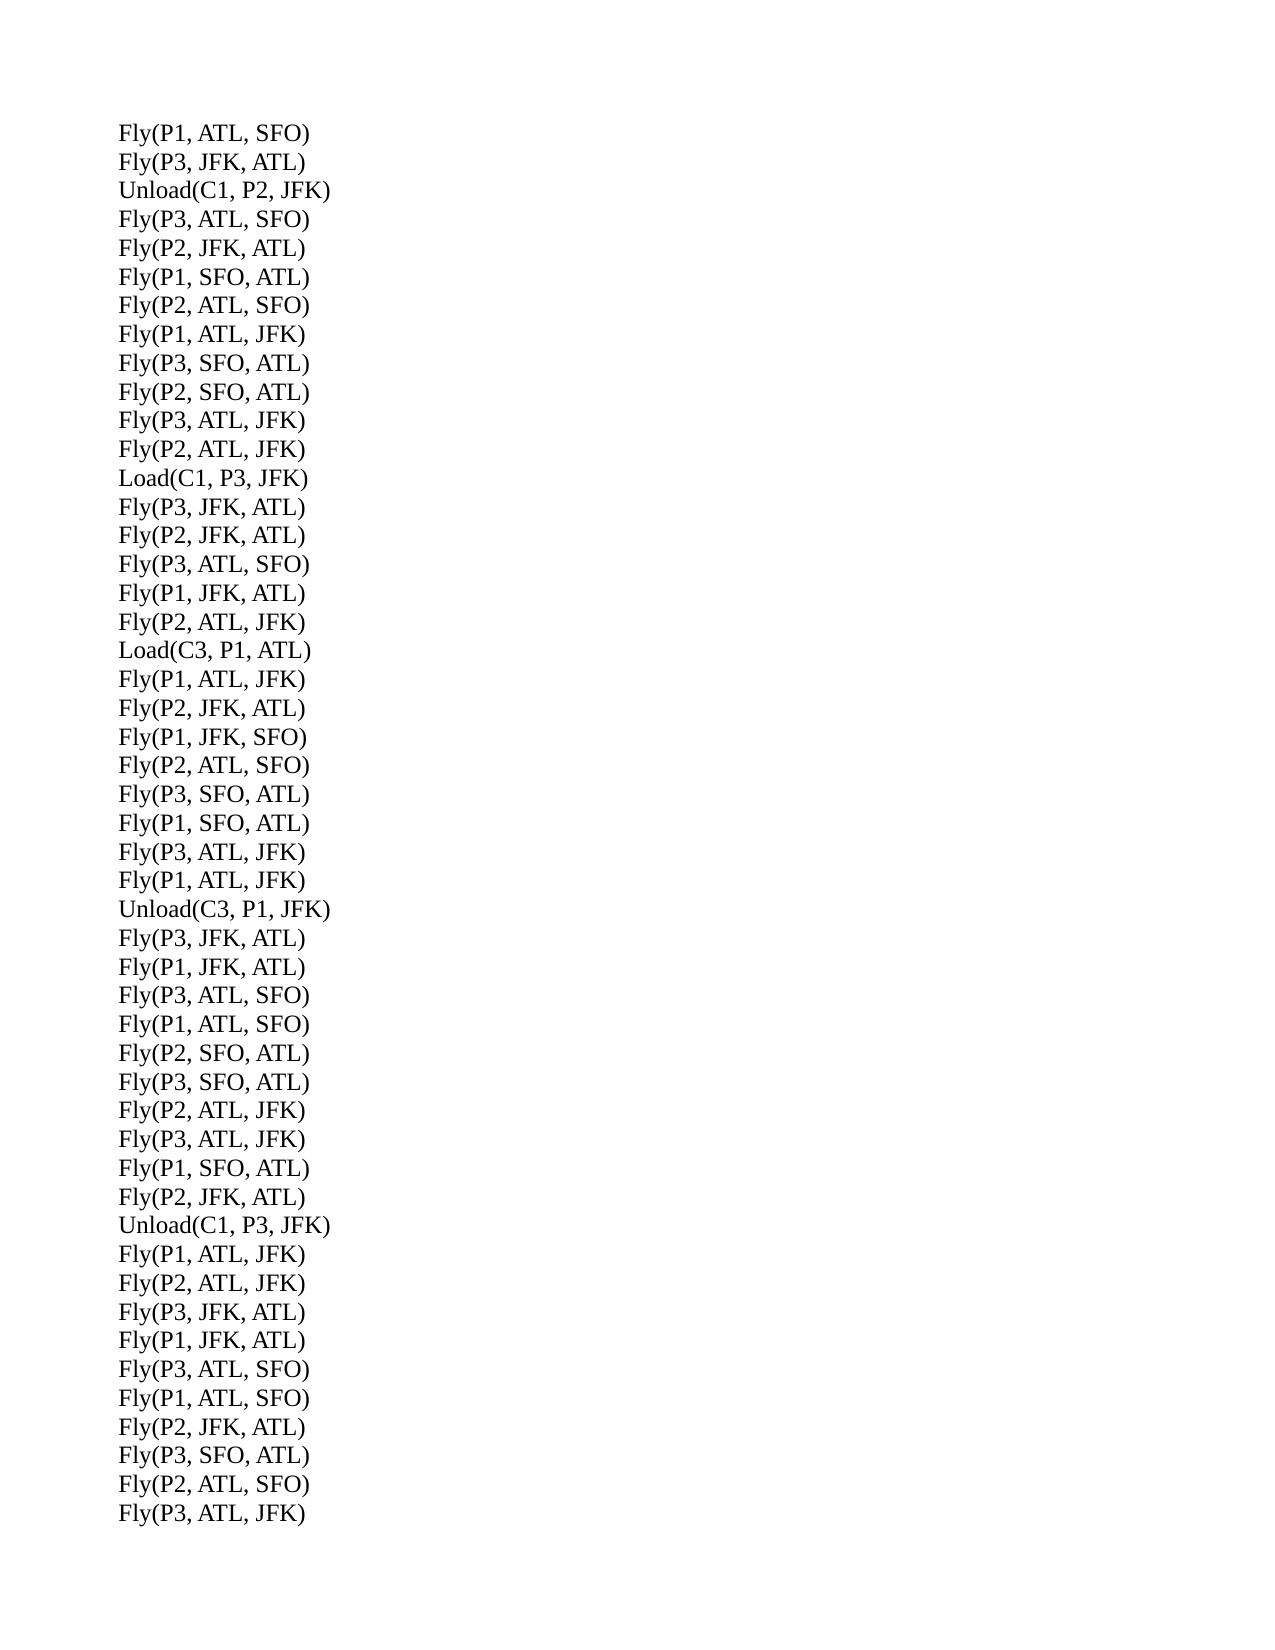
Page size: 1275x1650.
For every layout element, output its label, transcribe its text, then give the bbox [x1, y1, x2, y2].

text Unload(C1, P3, JFK) [118, 1211, 1157, 1239]
text Fly(P3, SFO, ATL) [118, 779, 1157, 808]
text Fly(P1, SFO, ATL) [118, 1153, 1157, 1182]
text Fly(P1, JFK, ATL) [118, 1326, 1157, 1354]
text Fly(P1, ATL, JFK) [118, 664, 1157, 693]
text Fly(P1, JFK, ATL) [118, 578, 1157, 607]
text Fly(P2, SFO, ATL) [118, 1038, 1157, 1067]
text Fly(P1, JFK, ATL) [118, 952, 1157, 981]
text Fly(P1, ATL, JFK) [118, 1239, 1157, 1268]
text Unload(C3, P1, JFK) [118, 894, 1157, 923]
text Fly(P3, ATL, SFO) [118, 1354, 1157, 1383]
text Fly(P2, JFK, ATL) [118, 1412, 1157, 1441]
text Fly(P2, JFK, ATL) [118, 1182, 1157, 1211]
text Fly(P2, ATL, JFK) [118, 607, 1157, 636]
text Fly(P1, ATL, JFK) [118, 319, 1157, 348]
text Fly(P3, ATL, SFO) [118, 204, 1157, 233]
text Fly(P2, JFK, ATL) [118, 521, 1157, 549]
text Fly(P2, ATL, JFK) [118, 1096, 1157, 1124]
text Fly(P1, ATL, SFO) [118, 1383, 1157, 1412]
text Fly(P3, ATL, JFK) [118, 1124, 1157, 1153]
text Load(C1, P3, JFK) [118, 463, 1157, 492]
text Fly(P1, ATL, SFO) [118, 118, 1157, 147]
text Unload(C1, P2, JFK) [118, 176, 1157, 204]
text Fly(P1, ATL, SFO) [118, 1009, 1157, 1038]
text Fly(P3, SFO, ATL) [118, 1067, 1157, 1096]
text Fly(P3, JFK, ATL) [118, 147, 1157, 176]
text Fly(P2, ATL, SFO) [118, 291, 1157, 319]
text Fly(P2, ATL, JFK) [118, 434, 1157, 463]
text Fly(P3, JFK, ATL) [118, 492, 1157, 521]
text Fly(P2, ATL, JFK) [118, 1268, 1157, 1297]
text Fly(P2, ATL, SFO) [118, 1469, 1157, 1498]
text Fly(P3, ATL, JFK) [118, 1498, 1157, 1527]
text Fly(P1, JFK, SFO) [118, 722, 1157, 751]
text Fly(P2, SFO, ATL) [118, 377, 1157, 406]
text Fly(P1, SFO, ATL) [118, 262, 1157, 291]
text Fly(P2, JFK, ATL) [118, 693, 1157, 722]
text Fly(P3, ATL, SFO) [118, 549, 1157, 578]
text Fly(P3, JFK, ATL) [118, 1297, 1157, 1326]
text Load(C3, P1, ATL) [118, 636, 1157, 664]
text Fly(P3, ATL, JFK) [118, 837, 1157, 866]
text Fly(P1, ATL, JFK) [118, 866, 1157, 894]
text Fly(P3, SFO, ATL) [118, 348, 1157, 377]
text Fly(P2, ATL, SFO) [118, 751, 1157, 779]
text Fly(P1, SFO, ATL) [118, 808, 1157, 837]
text Fly(P3, JFK, ATL) [118, 923, 1157, 952]
text Fly(P2, JFK, ATL) [118, 233, 1157, 262]
text Fly(P3, ATL, JFK) [118, 406, 1157, 434]
text Fly(P3, SFO, ATL) [118, 1441, 1157, 1469]
text Fly(P3, ATL, SFO) [118, 981, 1157, 1009]
